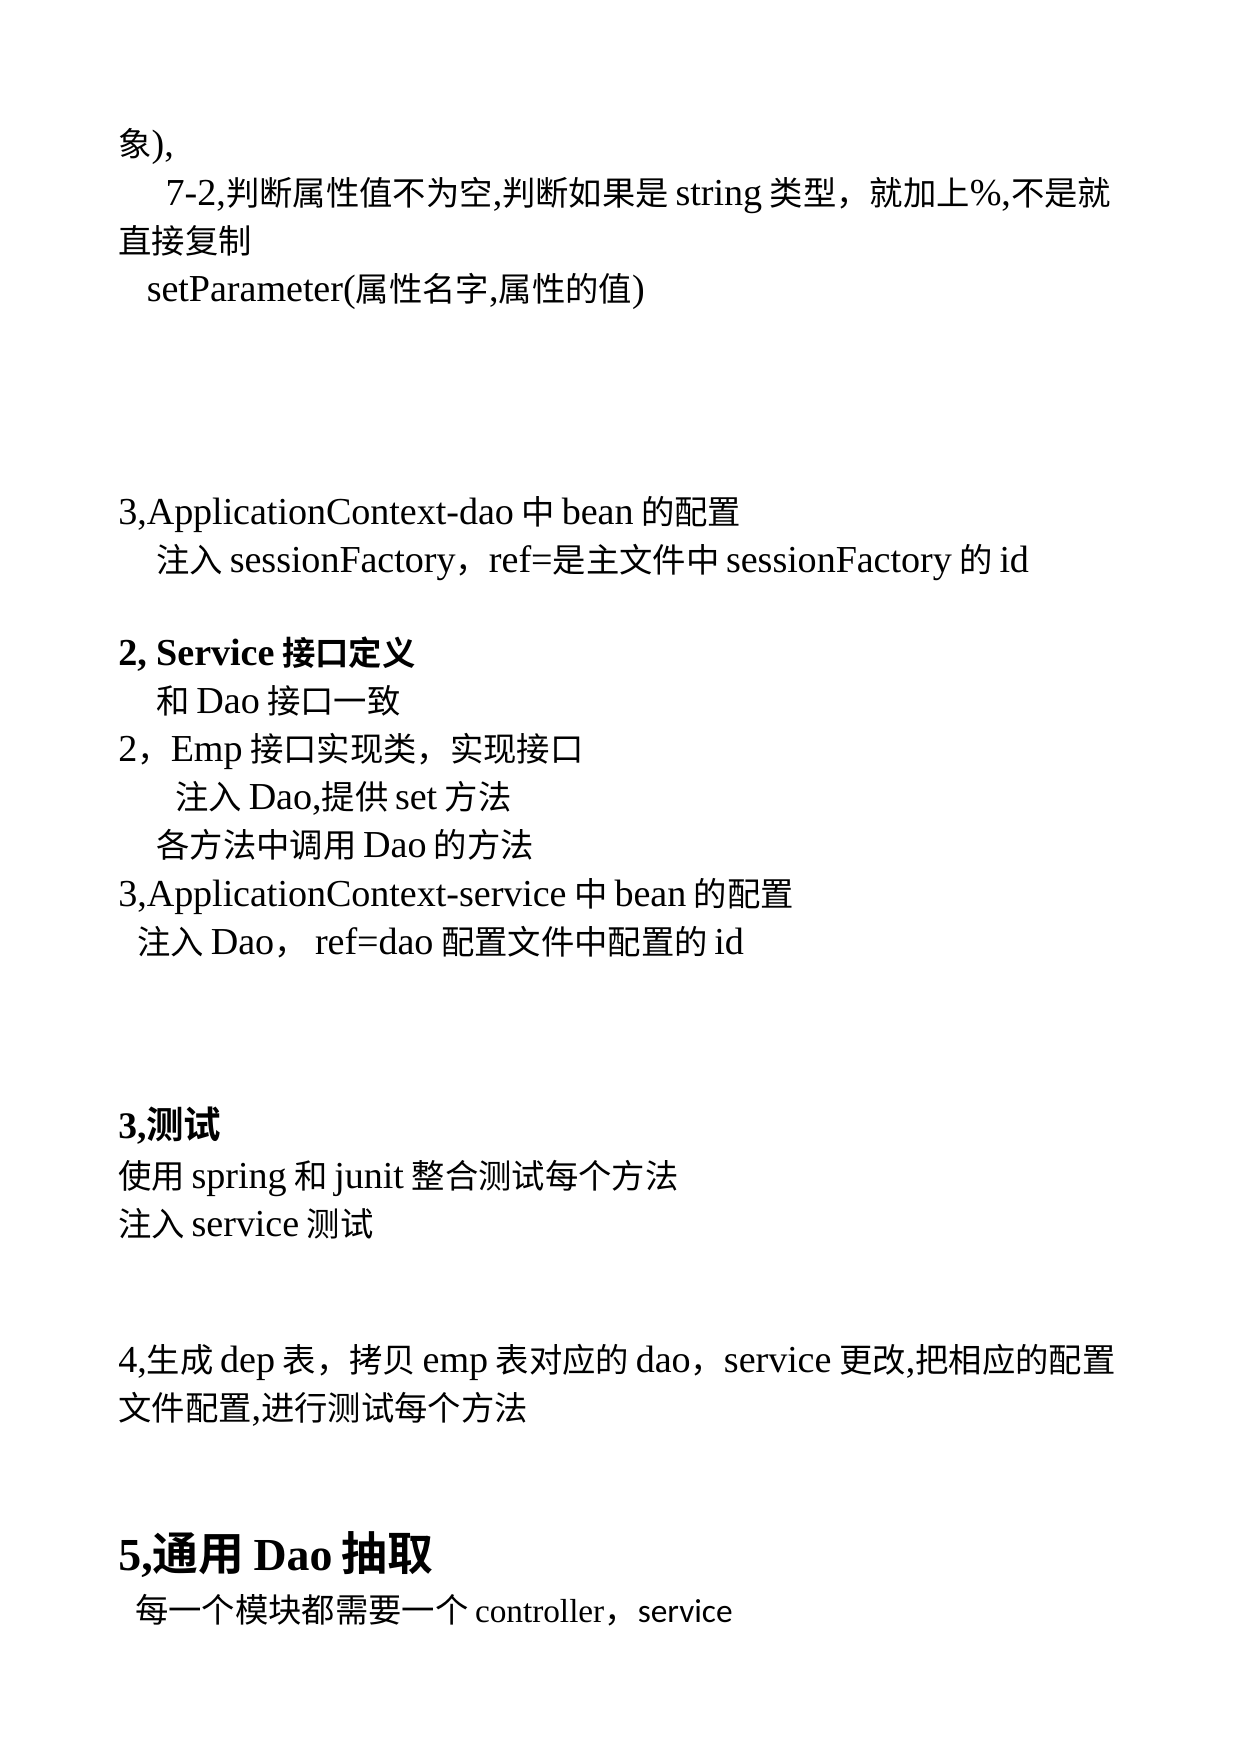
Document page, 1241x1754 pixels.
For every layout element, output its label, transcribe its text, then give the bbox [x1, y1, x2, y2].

text 注入Dao， ref=dao配置文件中配置的id [118, 916, 1122, 964]
text 每一个模块都需要一个controller，service [118, 1584, 1122, 1632]
text 注入Dao,提供set方法 [118, 771, 1122, 819]
text 5,通用Dao抽取 [118, 1517, 1122, 1584]
text 2，Emp接口实现类，实现接口 [118, 723, 1122, 771]
text 3,测试 [118, 1095, 1122, 1149]
text setParameter(属性名字,属性的值) [118, 263, 1122, 311]
text 各方法中调用Dao的方法 [118, 819, 1122, 867]
text 和Dao接口一致 [118, 674, 1122, 723]
text 注入service测试 [118, 1198, 1122, 1246]
text 7-2,判断属性值不为空,判断如果是string类型，就加上%,不是就直接复制 [118, 166, 1122, 263]
text 使用spring和junit整合测试每个方法 [118, 1149, 1122, 1198]
text 4,生成dep表，拷贝emp表对应的dao，service更改,把相应的配置文件配置,进行测试每个方法 [118, 1333, 1122, 1430]
text 2, Service接口定义 [118, 626, 1122, 674]
text 3,ApplicationContext-dao中bean的配置 [118, 486, 1122, 534]
text 3,ApplicationContext-service中bean的配置 [118, 867, 1122, 916]
text 注入sessionFactory，ref=是主文件中sessionFactory的id [118, 534, 1122, 582]
text 象), [118, 118, 1122, 166]
